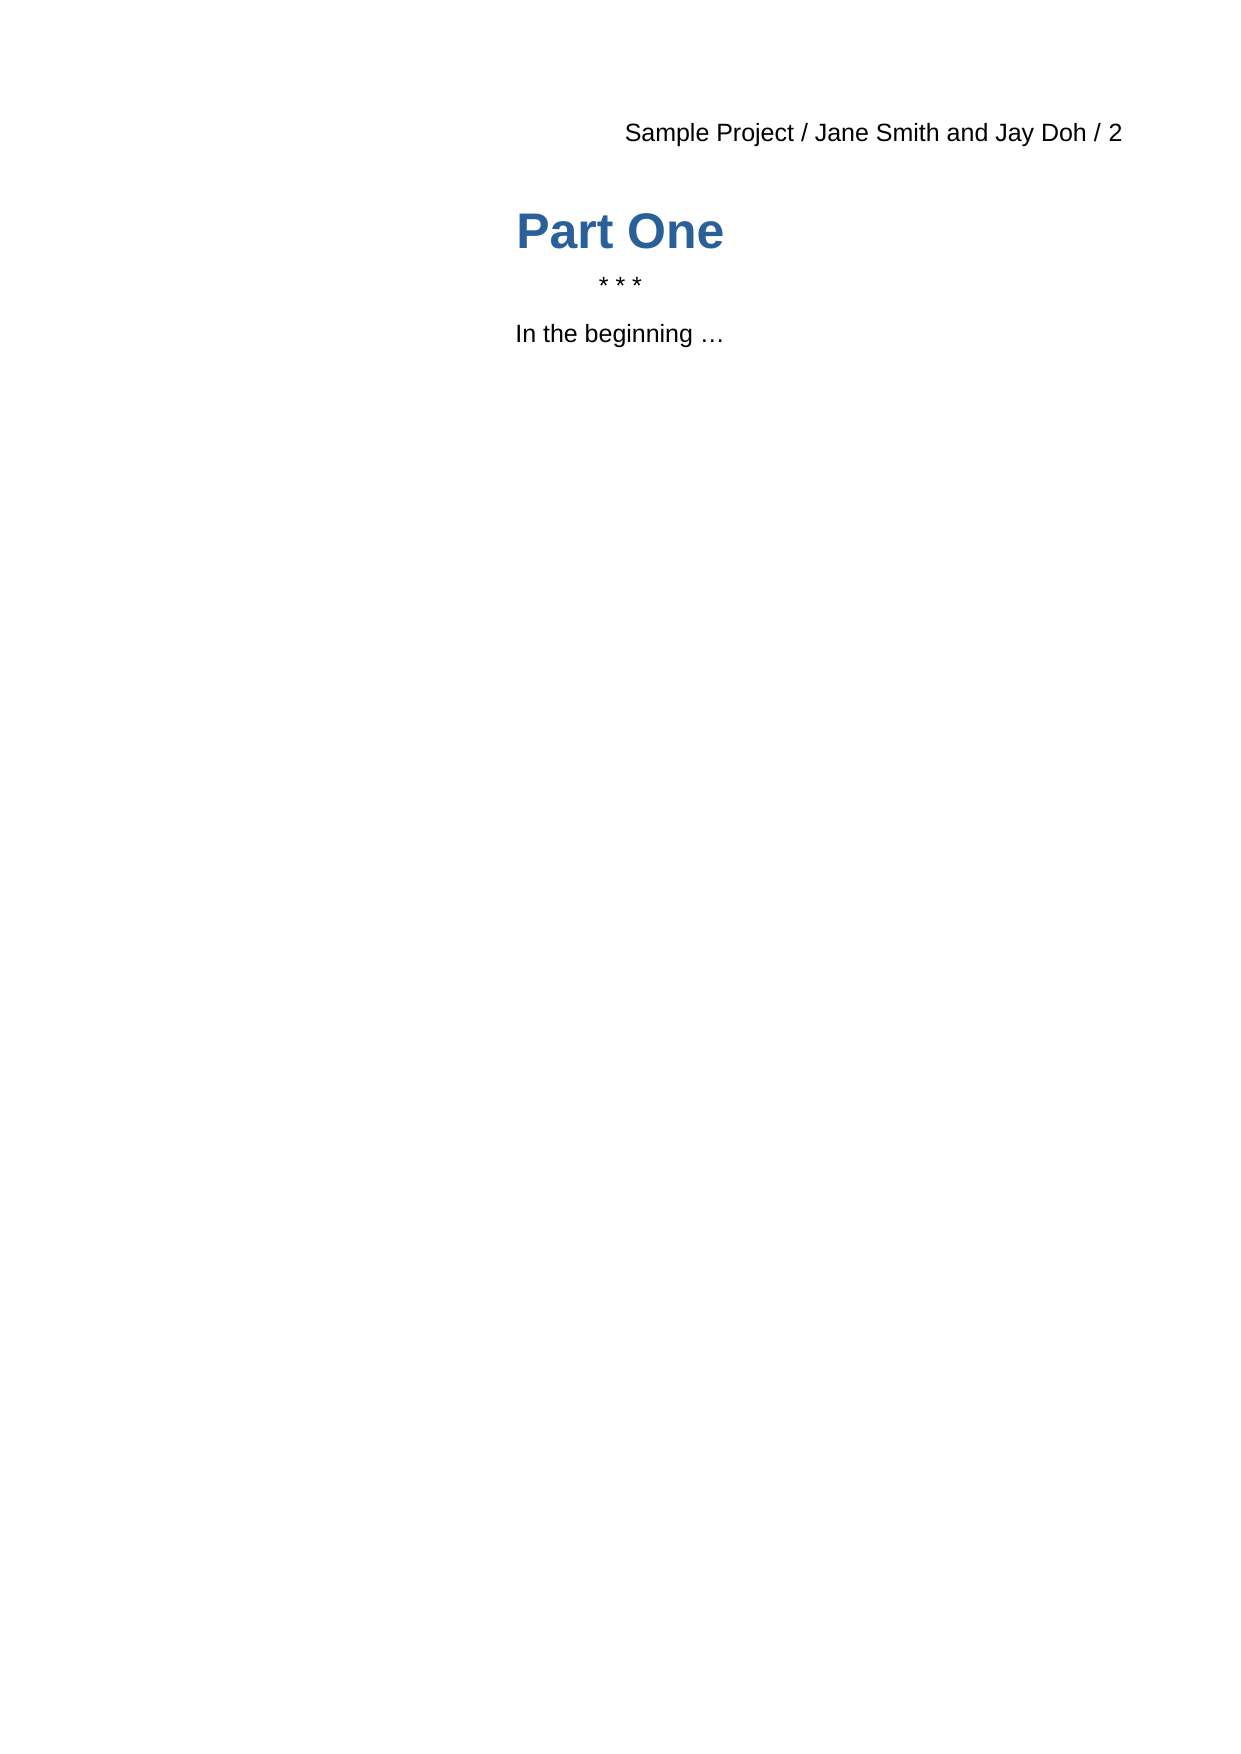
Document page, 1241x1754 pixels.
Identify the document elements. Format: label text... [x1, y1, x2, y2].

text In the beginning … [118, 319, 1122, 348]
subtitle Part One [118, 201, 1122, 259]
text * * * [118, 271, 1122, 300]
